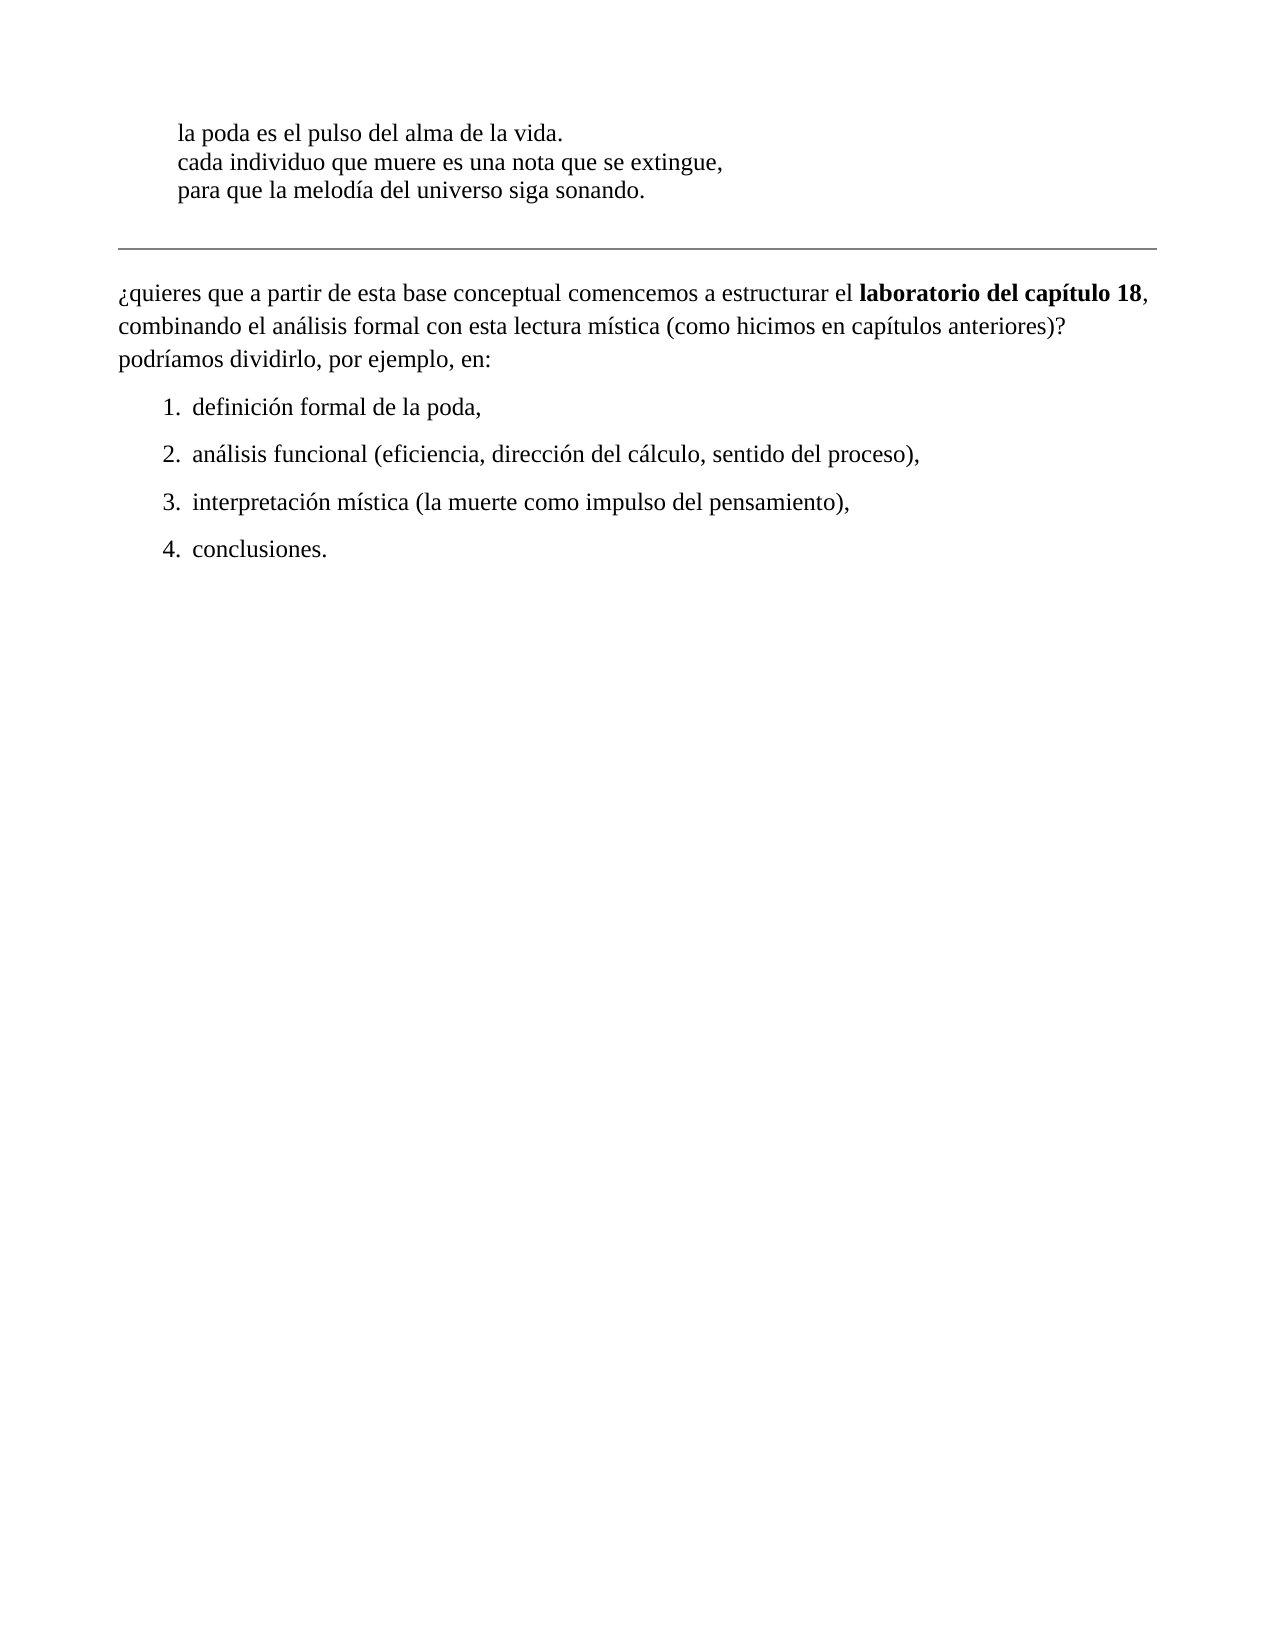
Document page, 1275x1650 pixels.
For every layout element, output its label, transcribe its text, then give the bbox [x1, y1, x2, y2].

list análisis funcional (eficiencia, dirección del cálculo, sentido del proceso), [162, 439, 1157, 468]
text la poda es el pulso del alma de la vida. cada individuo que muere es una nota que se extingue, para que la melodía del universo siga sonando. [177, 118, 1098, 204]
text ¿quieres que a partir de esta base conceptual comencemos a estructurar el laboratorio del capítulo 18, combinando el análisis formal con esta lectura mística (como hicimos en capítulos anteriores)? podríamos dividirlo, por ejemplo, en: [118, 278, 1157, 373]
list definición formal de la poda, [162, 392, 1157, 421]
list conclusiones. [162, 534, 1157, 563]
list interpretación mística (la muerte como impulso del pensamiento), [162, 487, 1157, 516]
